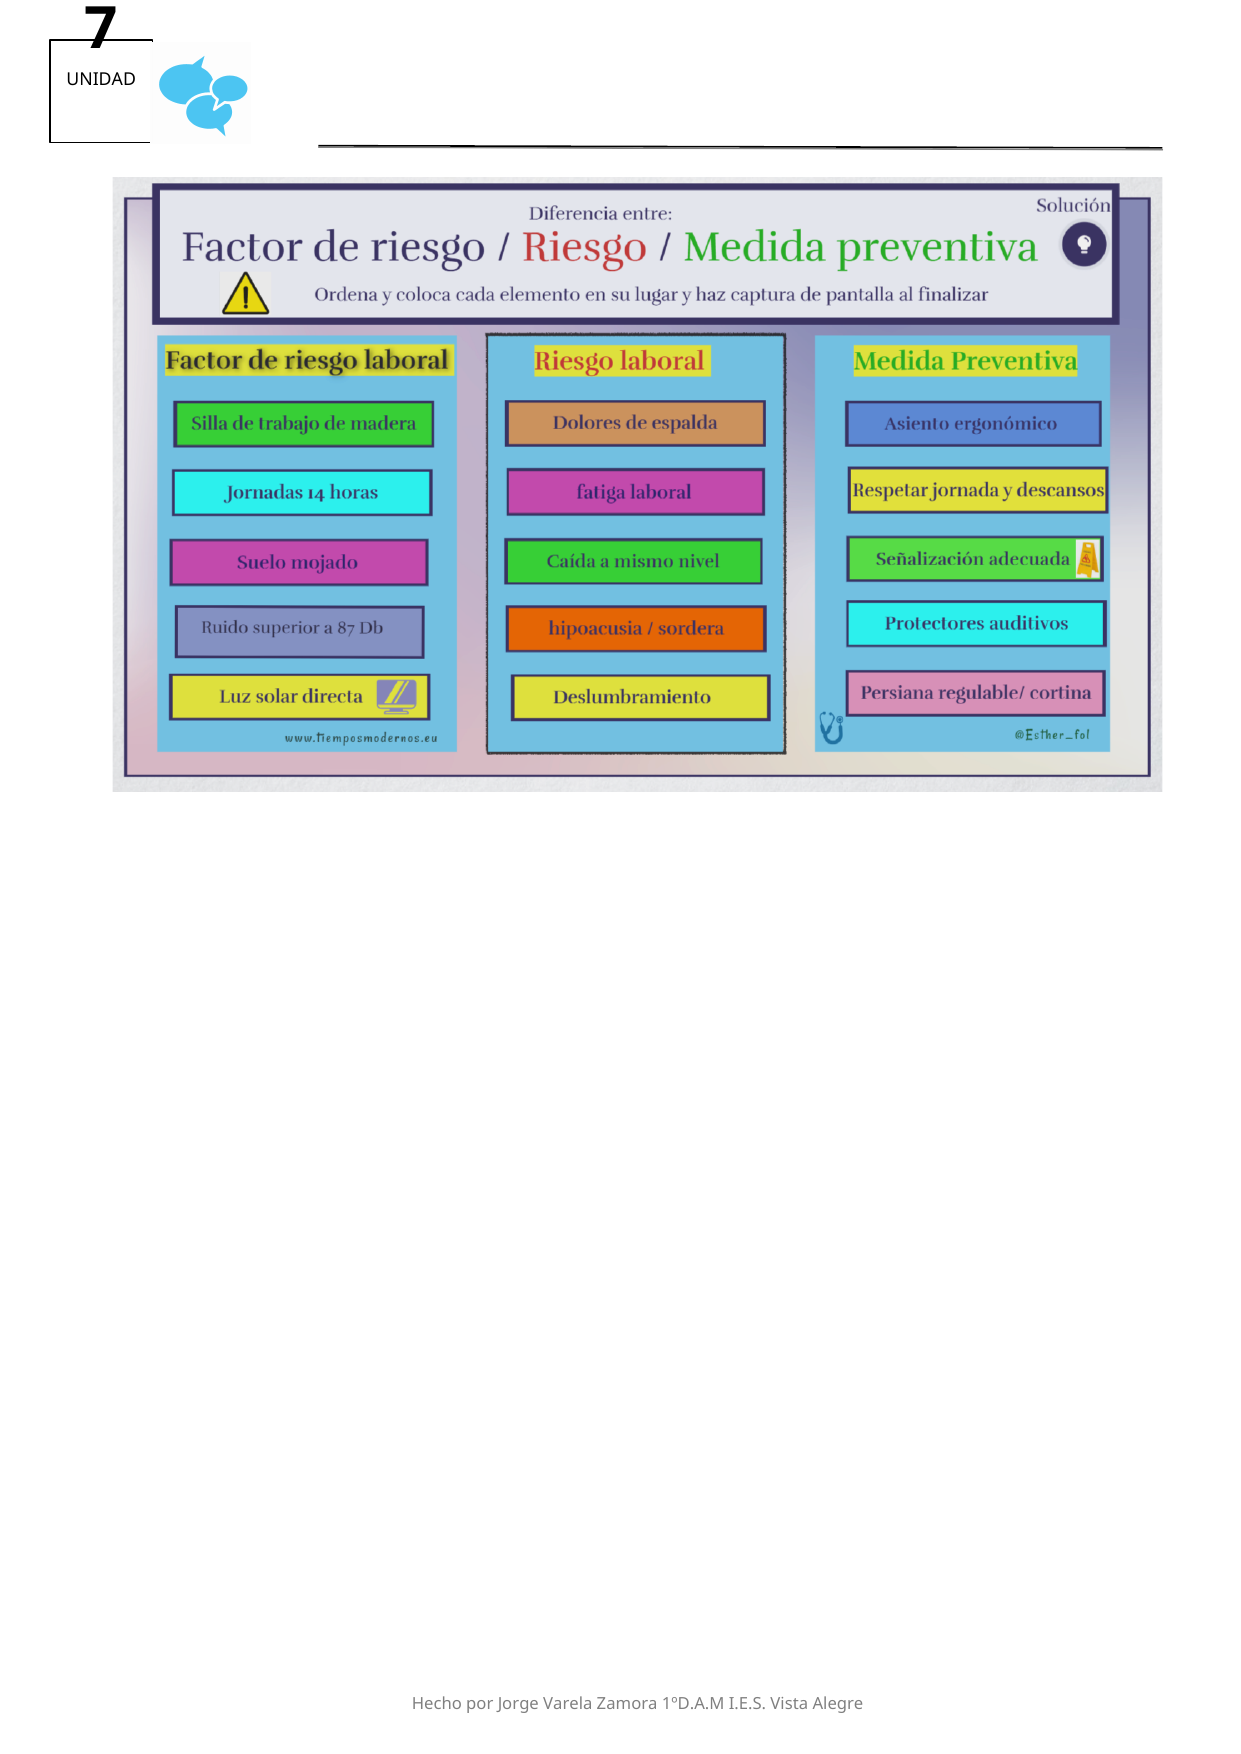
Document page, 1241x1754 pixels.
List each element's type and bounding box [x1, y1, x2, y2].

picture [150, 42, 251, 144]
picture [112, 177, 1163, 792]
